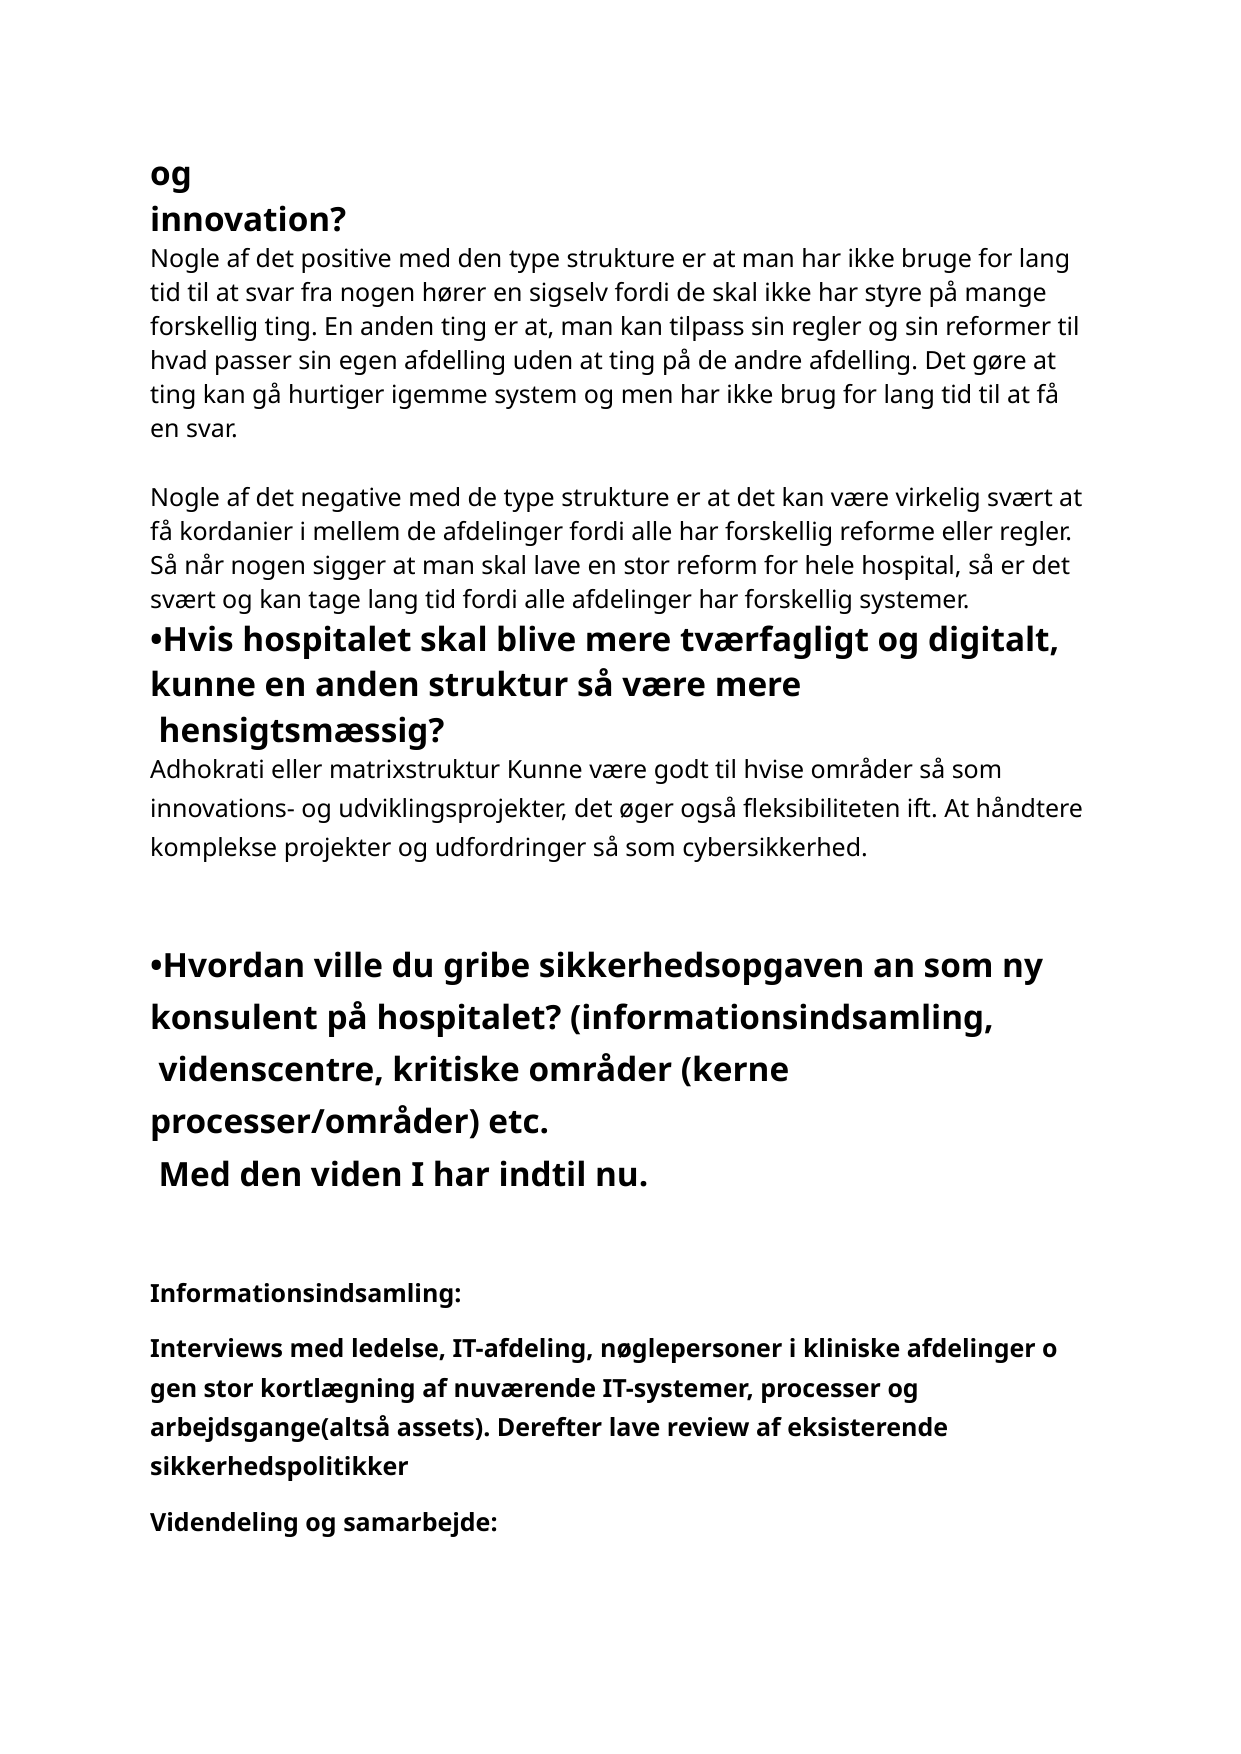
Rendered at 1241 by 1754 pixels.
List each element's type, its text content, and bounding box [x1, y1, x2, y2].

text Videndeling og samarbejde: [150, 1504, 1090, 1538]
text Adhokrati eller matrixstruktur Kunne være godt til hvise områder så som innovations- og udviklingsprojekter, det øger også fleksibiliteten ift. At håndtere komplekse projekter og udfordringer så som cybersikkerhed. [150, 752, 1090, 864]
text og innovation? [150, 150, 1090, 241]
text Nogle af det positive med den type strukture er at man har ikke bruge for lang tid til at svar fra nogen hører en sigselv fordi de skal ikke har styre på mange forskellig ting. En anden ting er at, man kan tilpass sin regler og sin reformer til hvad passer sin egen afdelling uden at ting på de andre afdelling. Det gøre at ting kan gå hurtiger igemme system og men har ikke brug for lang tid til at få en svar. [150, 241, 1090, 445]
text Nogle af det negative med de type strukture er at det kan være virkelig svært at få kordanier i mellem de afdelinger fordi alle har forskellig reforme eller regler. Så når nogen sigger at man skal lave en stor reform for hele hospital, så er det svært og kan tage lang tid fordi alle afdelinger har forskellig systemer. •Hvis hospitalet skal blive mere tværfagligt og digitalt, kunne en anden struktur så være mere hensigtsmæssig? [150, 479, 1090, 752]
text Informationsindsamling: [150, 1275, 1090, 1309]
text •Hvordan ville du gribe sikkerhedsopgaven an som ny konsulent på hospitalet? (informationsindsamling, videnscentre, kritiske områder (kerne processer/områder) etc. Med den viden I har indtil nu. [150, 942, 1090, 1196]
text Interviews med ledelse, IT-afdeling, nøglepersoner i kliniske afdelinger o gen stor kortlægning af nuværende IT-systemer, processer og arbejdsgange(altså assets). Derefter lave review af eksisterende sikkerhedspolitikker [150, 1331, 1090, 1483]
